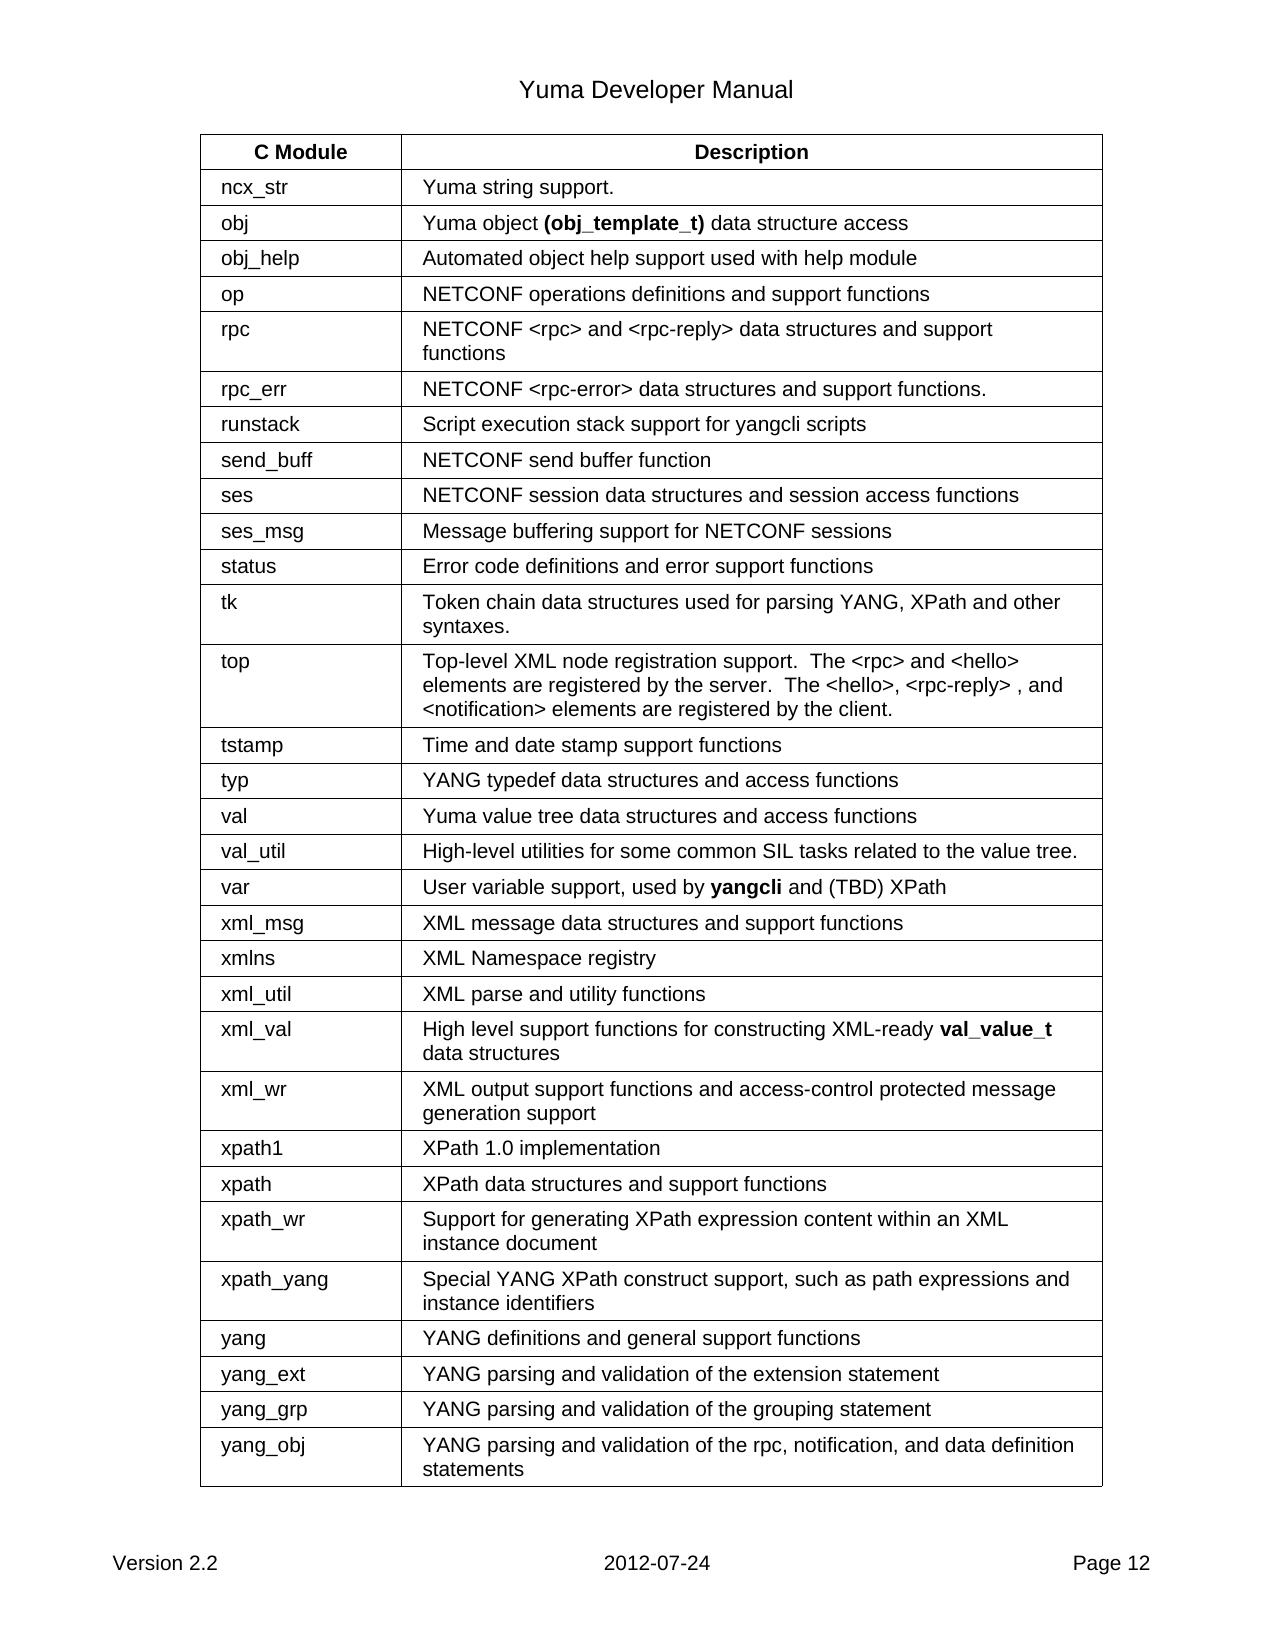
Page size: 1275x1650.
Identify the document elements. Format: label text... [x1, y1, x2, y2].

table_cell tstamp [201, 728, 401, 762]
table_cell Message buffering support for NETCONF sessions [402, 514, 1102, 548]
table_cell Yuma string support. [402, 170, 1102, 205]
table_cell Automated object help support used with help module [402, 241, 1102, 276]
table_cell ses_msg [201, 514, 401, 548]
table_cell xmlns [201, 941, 401, 976]
table_cell yang_obj [201, 1428, 401, 1486]
table_cell NETCONF session data structures and session access functions [402, 479, 1102, 513]
table_cell rpc_err [201, 372, 401, 406]
table_cell rpc [201, 312, 401, 371]
table_cell var [201, 870, 401, 904]
table_cell val [201, 799, 401, 833]
table_cell obj_help [201, 241, 401, 276]
table_cell YANG definitions and general support functions [402, 1321, 1102, 1356]
table_header C Module [201, 135, 401, 169]
table_cell yang_ext [201, 1357, 401, 1391]
table_cell XML message data structures and support functions [402, 906, 1102, 940]
table_cell xml_msg [201, 906, 401, 940]
table_cell Yuma object (obj_template_t) data structure access [402, 206, 1102, 240]
table_cell XPath data structures and support functions [402, 1167, 1102, 1201]
table_cell NETCONF <rpc-error> data structures and support functions. [402, 372, 1102, 406]
table_cell xml_util [201, 977, 401, 1011]
table_cell User variable support, used by yangcli and (TBD) XPath [402, 870, 1102, 904]
table_cell YANG parsing and validation of the rpc, notification, and data definition statements [402, 1428, 1102, 1486]
table_cell top [201, 645, 401, 727]
table_cell XML output support functions and access-control protected message generation support [402, 1072, 1102, 1130]
table_cell yang [201, 1321, 401, 1356]
table_cell op [201, 277, 401, 311]
table_cell ses [201, 479, 401, 513]
table_cell xpath_wr [201, 1202, 401, 1261]
table_cell XPath 1.0 implementation [402, 1131, 1102, 1166]
table_cell Special YANG XPath construct support, such as path expressions and instance identifiers [402, 1262, 1102, 1320]
table_cell XML Namespace registry [402, 941, 1102, 976]
table_cell xpath [201, 1167, 401, 1201]
table_cell YANG parsing and validation of the extension statement [402, 1357, 1102, 1391]
table_cell Error code definitions and error support functions [402, 550, 1102, 584]
table_cell yang_grp [201, 1392, 401, 1427]
table_cell tk [201, 585, 401, 643]
table_header Description [402, 135, 1102, 169]
table_cell YANG parsing and validation of the grouping statement [402, 1392, 1102, 1427]
table_cell xpath1 [201, 1131, 401, 1166]
table_cell val_util [201, 835, 401, 869]
table_cell xml_wr [201, 1072, 401, 1130]
table_cell typ [201, 764, 401, 798]
table_cell Token chain data structures used for parsing YANG, XPath and other syntaxes. [402, 585, 1102, 643]
table_cell obj [201, 206, 401, 240]
table_cell xml_val [201, 1012, 401, 1071]
table_cell runstack [201, 407, 401, 442]
table_cell NETCONF send buffer function [402, 443, 1102, 477]
table_cell Time and date stamp support functions [402, 728, 1102, 762]
table_cell Support for generating XPath expression content within an XML instance document [402, 1202, 1102, 1261]
table_cell NETCONF <rpc> and <rpc-reply> data structures and support functions [402, 312, 1102, 371]
table_cell Top-level XML node registration support. The <rpc> and <hello> elements are registered by the server. The <hello>, <rpc-reply> , and <notification> elements are registered by the client. [402, 645, 1102, 727]
table_cell Script execution stack support for yangcli scripts [402, 407, 1102, 442]
table_cell ncx_str [201, 170, 401, 205]
table_cell xpath_yang [201, 1262, 401, 1320]
table_cell High level support functions for constructing XML-ready val_value_t data structures [402, 1012, 1102, 1071]
table_cell NETCONF operations definitions and support functions [402, 277, 1102, 311]
table_cell Yuma value tree data structures and access functions [402, 799, 1102, 833]
table_cell XML parse and utility functions [402, 977, 1102, 1011]
table_cell status [201, 550, 401, 584]
table_cell High-level utilities for some common SIL tasks related to the value tree. [402, 835, 1102, 869]
table_cell YANG typedef data structures and access functions [402, 764, 1102, 798]
table_cell send_buff [201, 443, 401, 477]
